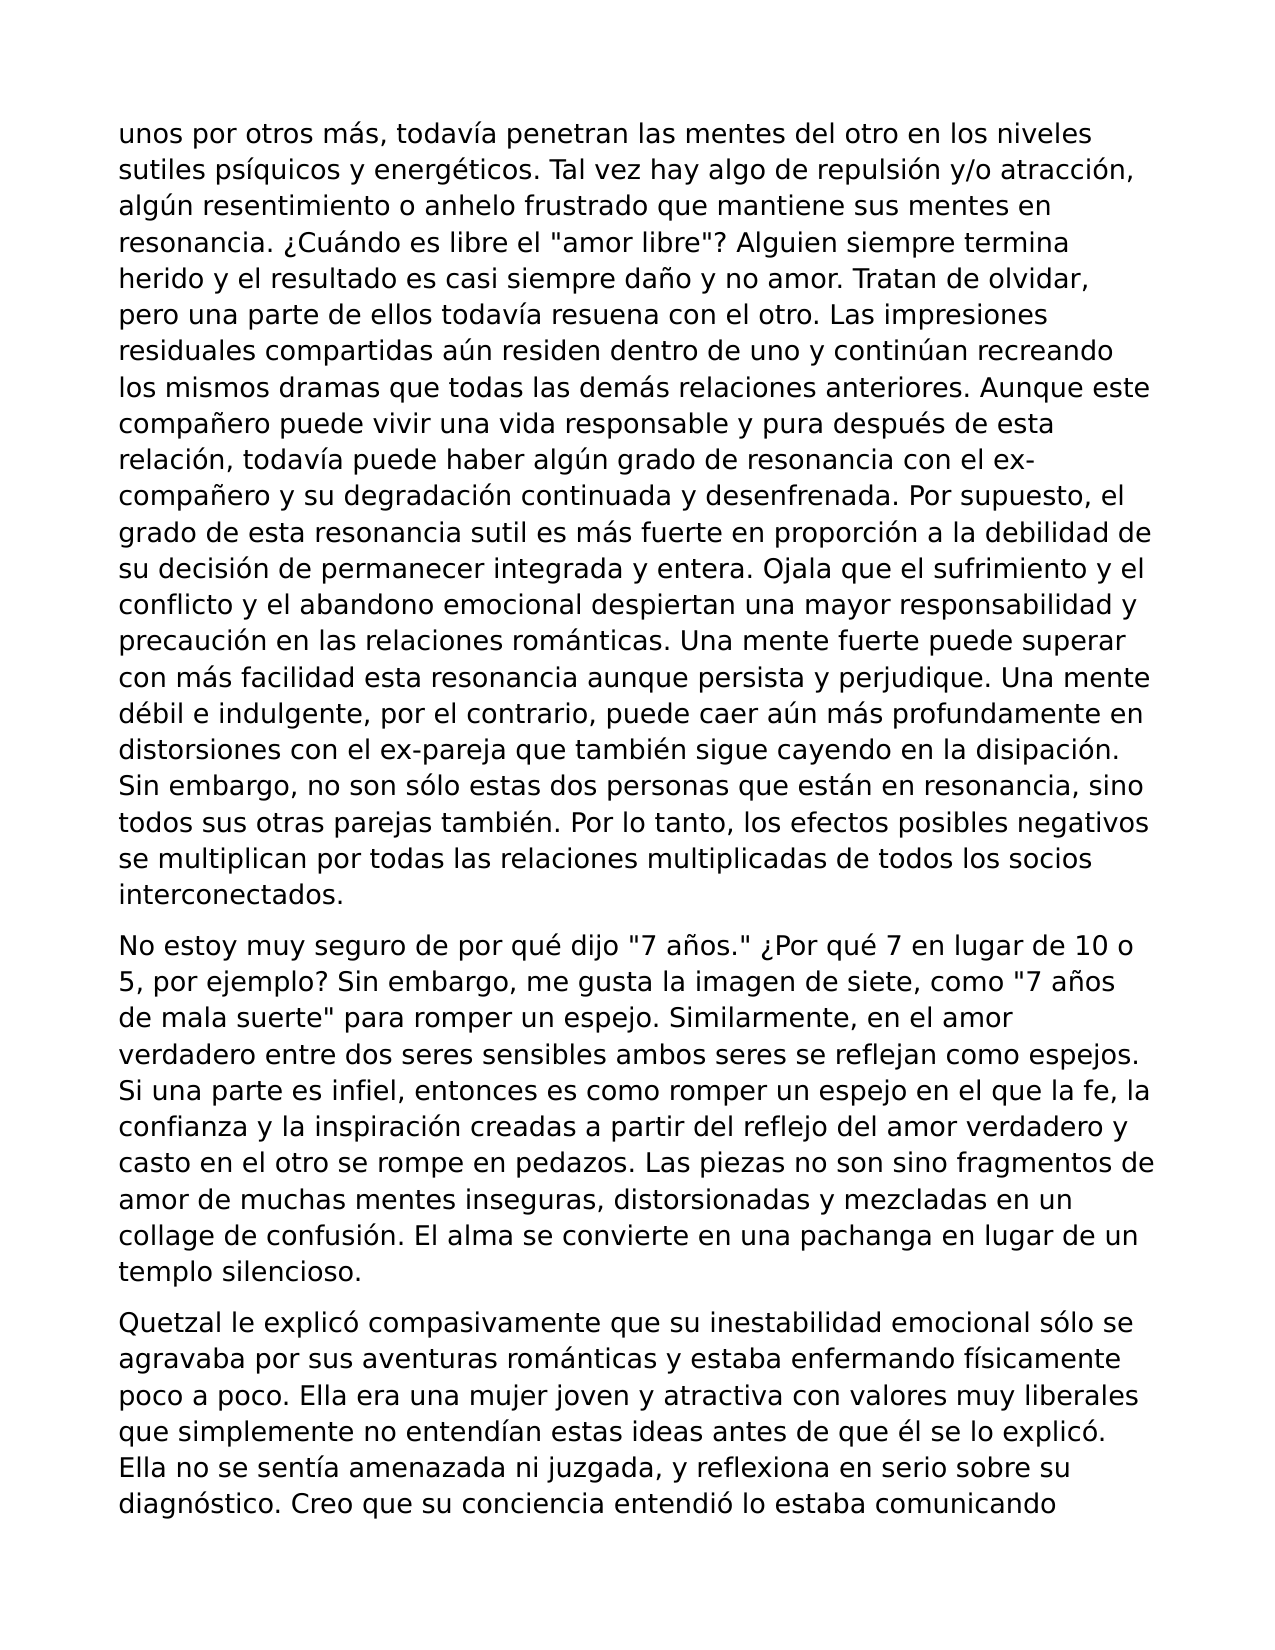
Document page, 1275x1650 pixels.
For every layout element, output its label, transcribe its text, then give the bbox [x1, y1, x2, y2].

text Quetzal le explicó compasivamente que su inestabilidad emocional sólo se agravaba por sus aventuras románticas y estaba enfermando físicamente poco a poco. Ella era una mujer joven y atractiva con valores muy liberales que simplemente no entendían estas ideas antes de que él se lo explicó. Ella no se sentía amenazada ni juzgada, y reflexiona en serio sobre su diagnóstico. Creo que su conciencia entendió lo estaba comunicando [118, 1307, 1156, 1520]
text unos por otros más, todavía penetran las mentes del otro en los niveles sutiles psíquicos y energéticos. Tal vez hay algo de repulsión y/o atracción, algún resentimiento o anhelo frustrado que mantiene sus mentes en resonancia. ¿Cuándo es libre el "amor libre"? Alguien siempre termina herido y el resultado es casi siempre daño y no amor. Tratan de olvidar, pero una parte de ellos todavía resuena con el otro. Las impresiones residuales compartidas aún residen dentro de uno y continúan recreando los mismos dramas que todas las demás relaciones anteriores. Aunque este compañero puede vivir una vida responsable y pura después de esta relación, todavía puede haber algún grado de resonancia con el ex-compañero y su degradación continuada y desenfrenada. Por supuesto, el grado de esta resonancia sutil es más fuerte en proporción a la debilidad de su decisión de permanecer integrada y entera. Ojala que el sufrimiento y el conflicto y el abandono emocional despiertan una mayor responsabilidad y precaución en las relaciones románticas. Una mente fuerte puede superar con más facilidad esta resonancia aunque persista y perjudique. Una mente débil e indulgente, por el contrario, puede caer aún más profundamente en distorsiones con el ex-pareja que también sigue cayendo en la disipación. Sin embargo, no son sólo estas dos personas que están en resonancia, sino todos sus otras parejas también. Por lo tanto, los efectos posibles negativos se multiplican por todas las relaciones multiplicadas de todos los socios interconectados. [118, 118, 1156, 911]
text No estoy muy seguro de por qué dijo "7 años." ¿Por qué 7 en lugar de 10 o 5, por ejemplo? Sin embargo, me gusta la imagen de siete, como "7 años de mala suerte" para romper un espejo. Similarmente, en el amor verdadero entre dos seres sensibles ambos seres se reflejan como espejos. Si una parte es infiel, entonces es como romper un espejo en el que la fe, la confianza y la inspiración creadas a partir del reflejo del amor verdadero y casto en el otro se rompe en pedazos. Las piezas no son sino fragmentos de amor de muchas mentes inseguras, distorsionadas y mezcladas en un collage de confusión. El alma se convierte en una pachanga en lugar de un templo silencioso. [118, 930, 1156, 1288]
